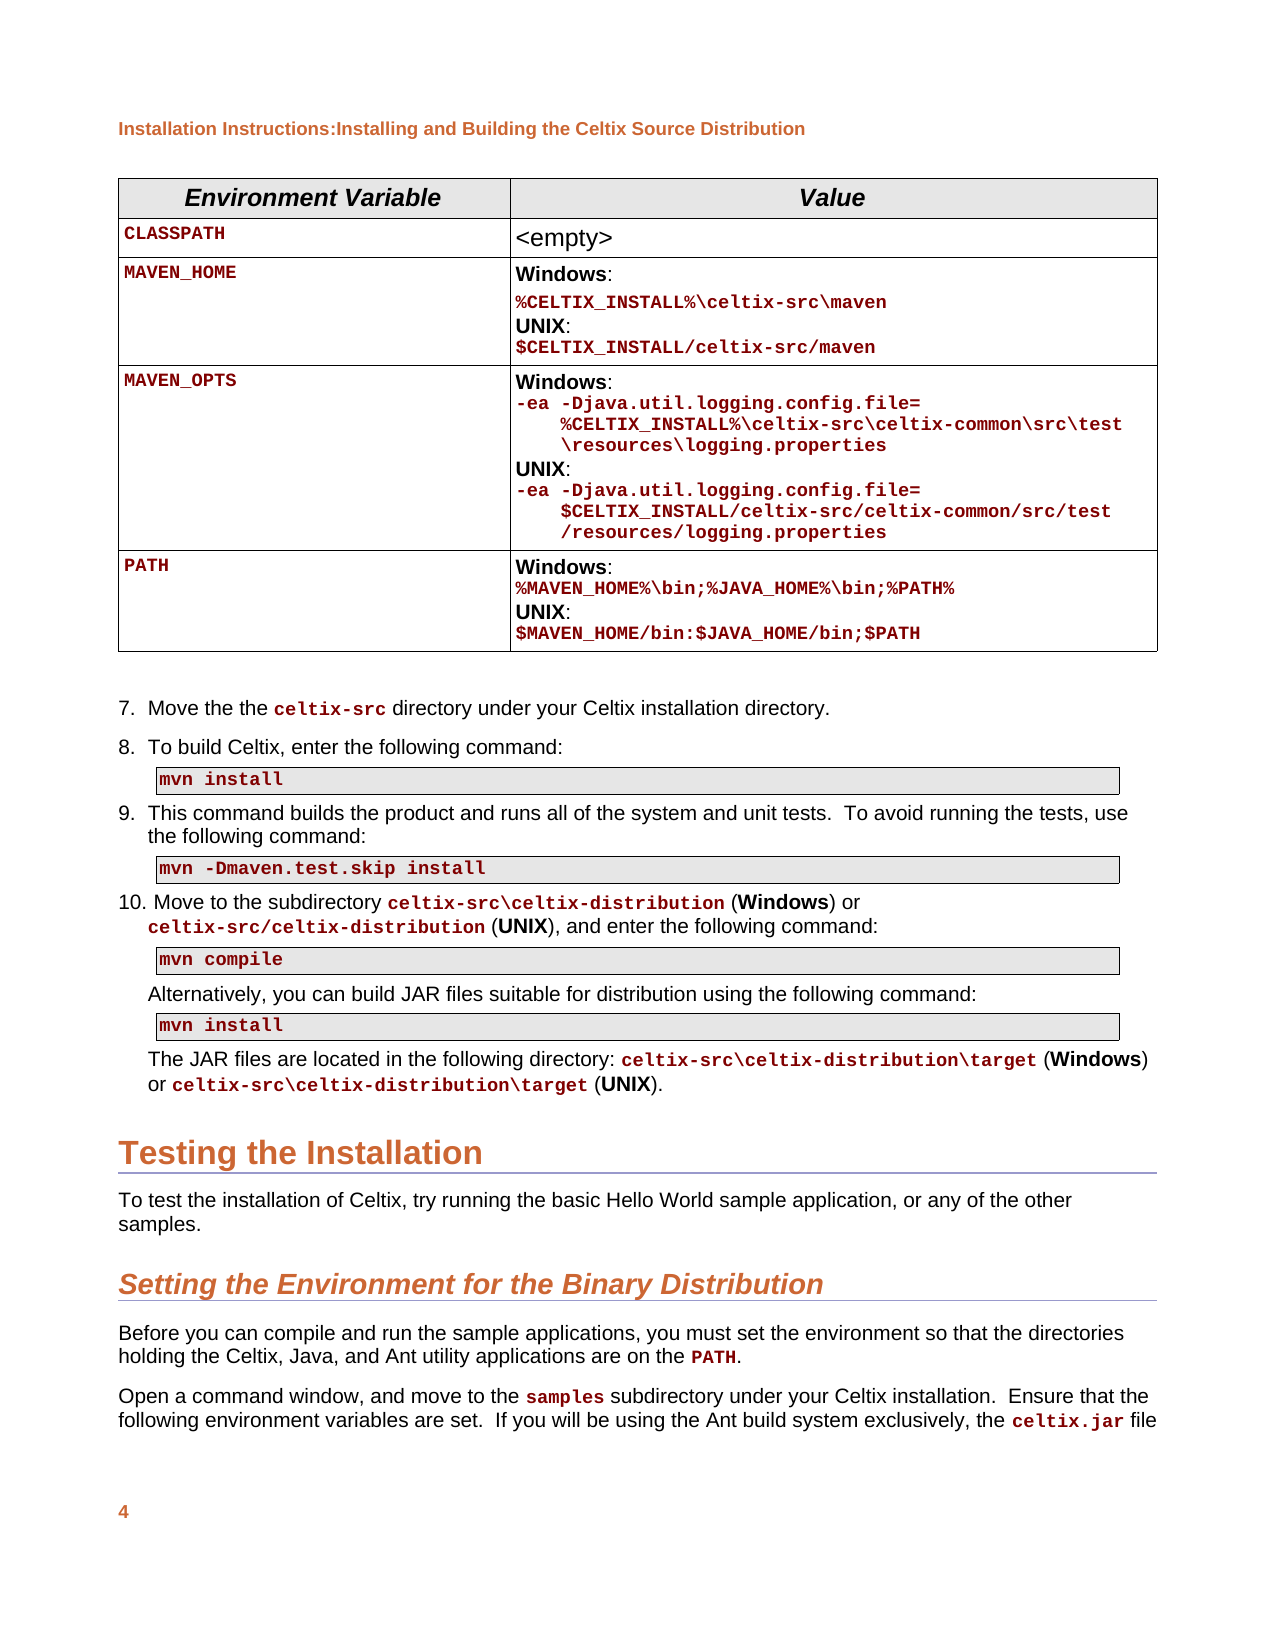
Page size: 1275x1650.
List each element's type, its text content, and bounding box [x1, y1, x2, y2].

table_cell Windows: %CELTIX_INSTALL%\celtix-src\maven UNIX: $CELTIX_INSTALL/celtix-src/maven [511, 258, 1157, 364]
text Open a command window, and move to the samples subdirectory under your Celtix installation. Ensure that the following environment variables are set. If you will be using the Ant build system exclusively, the celtix.jar file [118, 1384, 1157, 1433]
table_cell CLASSPATH [119, 219, 510, 257]
subtitle Testing the Installation [118, 1134, 1157, 1172]
table_cell MAVEN_HOME [119, 258, 510, 364]
table_header Value [511, 179, 1157, 218]
table_cell MAVEN_OPTS [119, 366, 510, 550]
text mvn install [157, 1014, 1119, 1040]
table_cell PATH [119, 551, 510, 651]
text Before you can compile and run the sample applications, you must set the environment so that the directories holding the Celtix, Java, and Ant utility applications are on the PATH. [118, 1321, 1157, 1369]
subtitle Setting the Environment for the Binary Distribution [118, 1268, 1157, 1300]
list Move the the celtix-src directory under your Celtix installation directory. [118, 696, 1157, 721]
text mvn install [157, 768, 1119, 794]
table_cell <empty> [511, 219, 1157, 257]
list Move to the subdirectory celtix-src\celtix-distribution (Windows) or celtix-src/celtix-distribution (UNIX), and enter the following command: [118, 891, 1157, 939]
table_header Environment Variable [119, 179, 510, 218]
text mvn -Dmaven.test.skip install [157, 857, 1119, 883]
text To test the installation of Celtix, try running the basic Hello World sample application, or any of the other samples. [118, 1189, 1157, 1235]
list To build Celtix, enter the following command: [118, 736, 1157, 759]
text mvn compile [157, 948, 1119, 974]
list Alternatively, you can build JAR files suitable for distribution using the following command: [118, 982, 1157, 1005]
table_cell Windows: %MAVEN_HOME%\bin;%JAVA_HOME%\bin;%PATH% UNIX: $MAVEN_HOME/bin:$JAVA_HOME/bin;$PATH [511, 551, 1157, 651]
list The JAR files are located in the following directory: celtix-src\celtix-distribution\target (Windows) or celtix-src\celtix-distribution\target (UNIX). [118, 1048, 1157, 1097]
list This command builds the product and runs all of the system and unit tests. To avoid running the tests, use the following command: [118, 802, 1157, 848]
table_cell Windows: -ea -Djava.util.logging.config.file= %CELTIX_INSTALL%\celtix-src\celtix-common\src\test \resources\logging.properties UNIX: -ea -Djava.util.logging.config.file= $CELTIX_INSTALL/celtix-src/celtix-common/src/test /resources/logging.properties [511, 366, 1157, 550]
